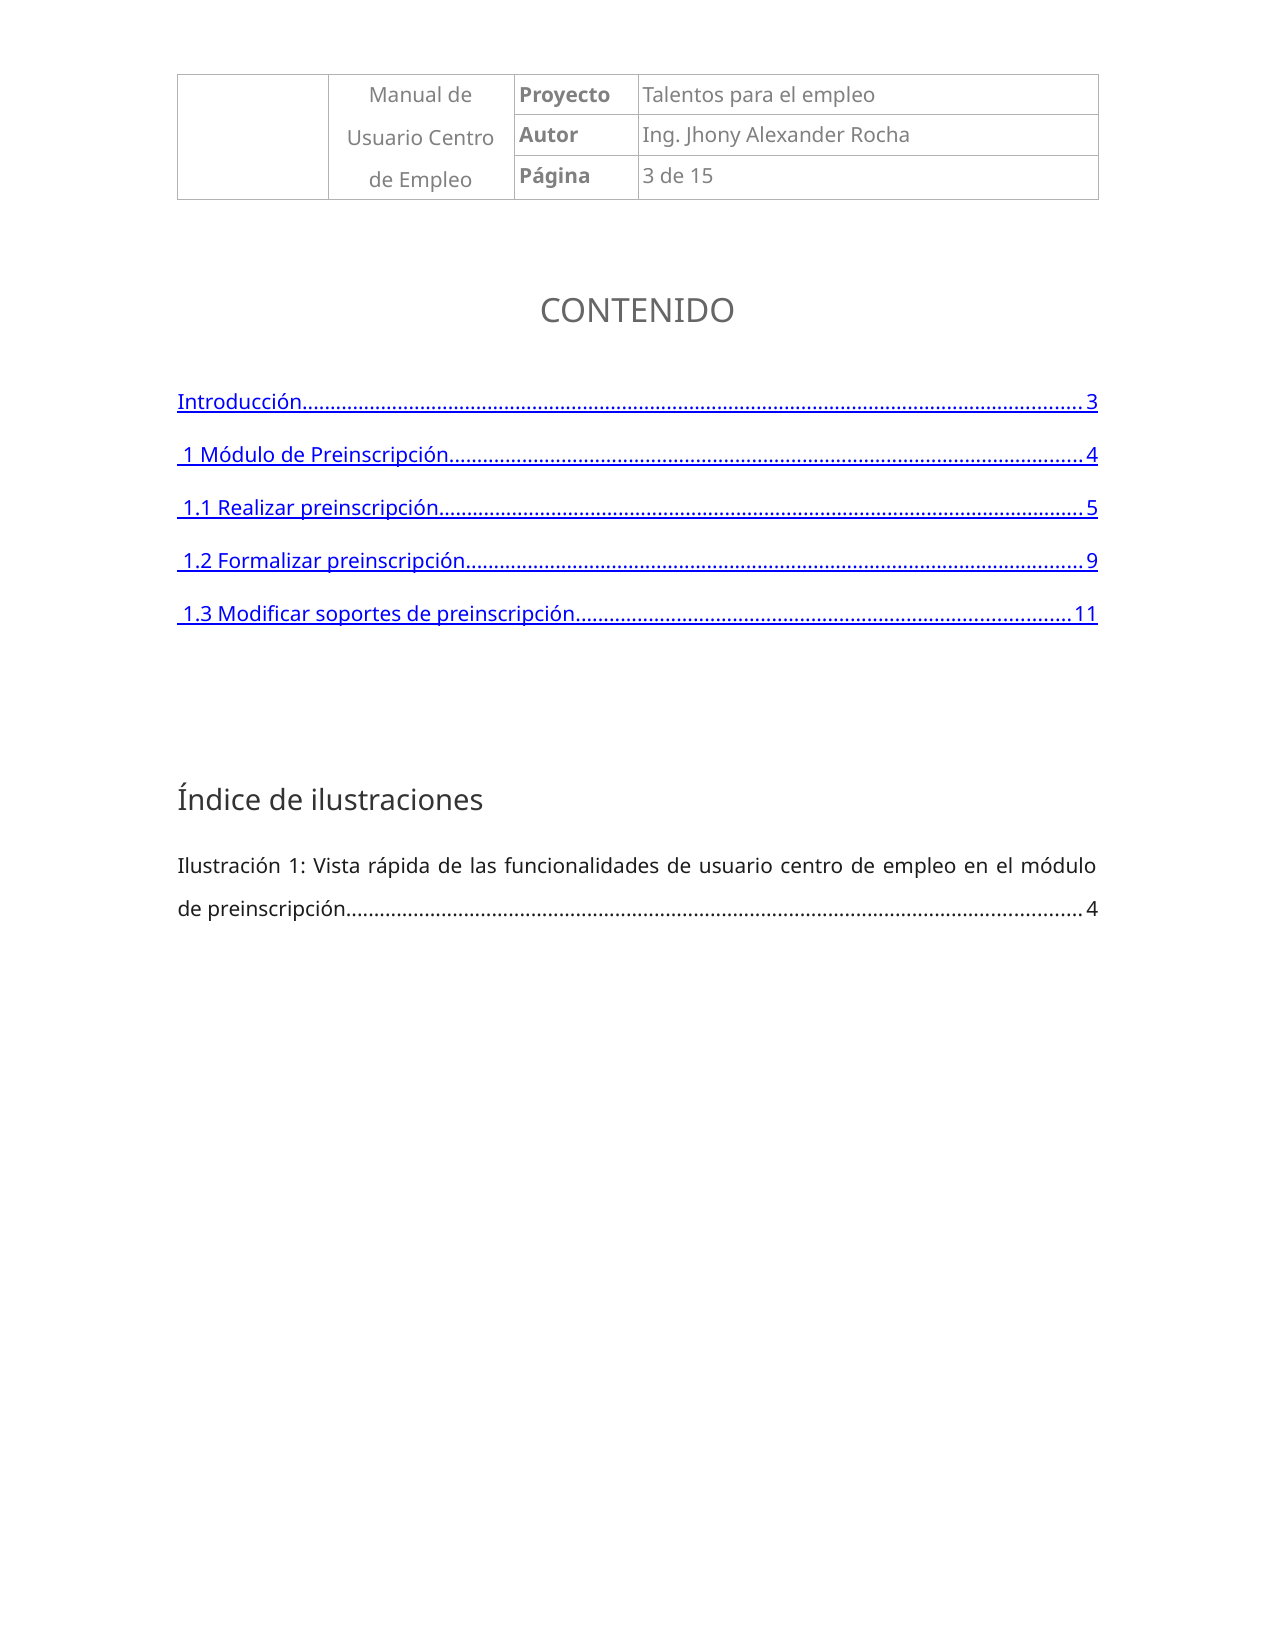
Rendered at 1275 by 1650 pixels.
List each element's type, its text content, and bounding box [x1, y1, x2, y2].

text 1.1 Realizar preinscripción 5 [177, 493, 1098, 517]
text 1 Módulo de Preinscripción 4 [177, 440, 1098, 464]
text 1.2 Formalizar preinscripción 9 [177, 546, 1098, 570]
text 1.3 Modificar soportes de preinscripción 11 [177, 599, 1098, 623]
subtitle CONTENIDO [177, 287, 1098, 332]
text Introducción 3 [177, 387, 1098, 411]
text Ilustración 1: Vista rápida de las funcionalidades de usuario centro de empleo en el módulo de preinscripción 4 [177, 851, 1098, 922]
subtitle Índice de ilustraciones [177, 779, 1098, 819]
